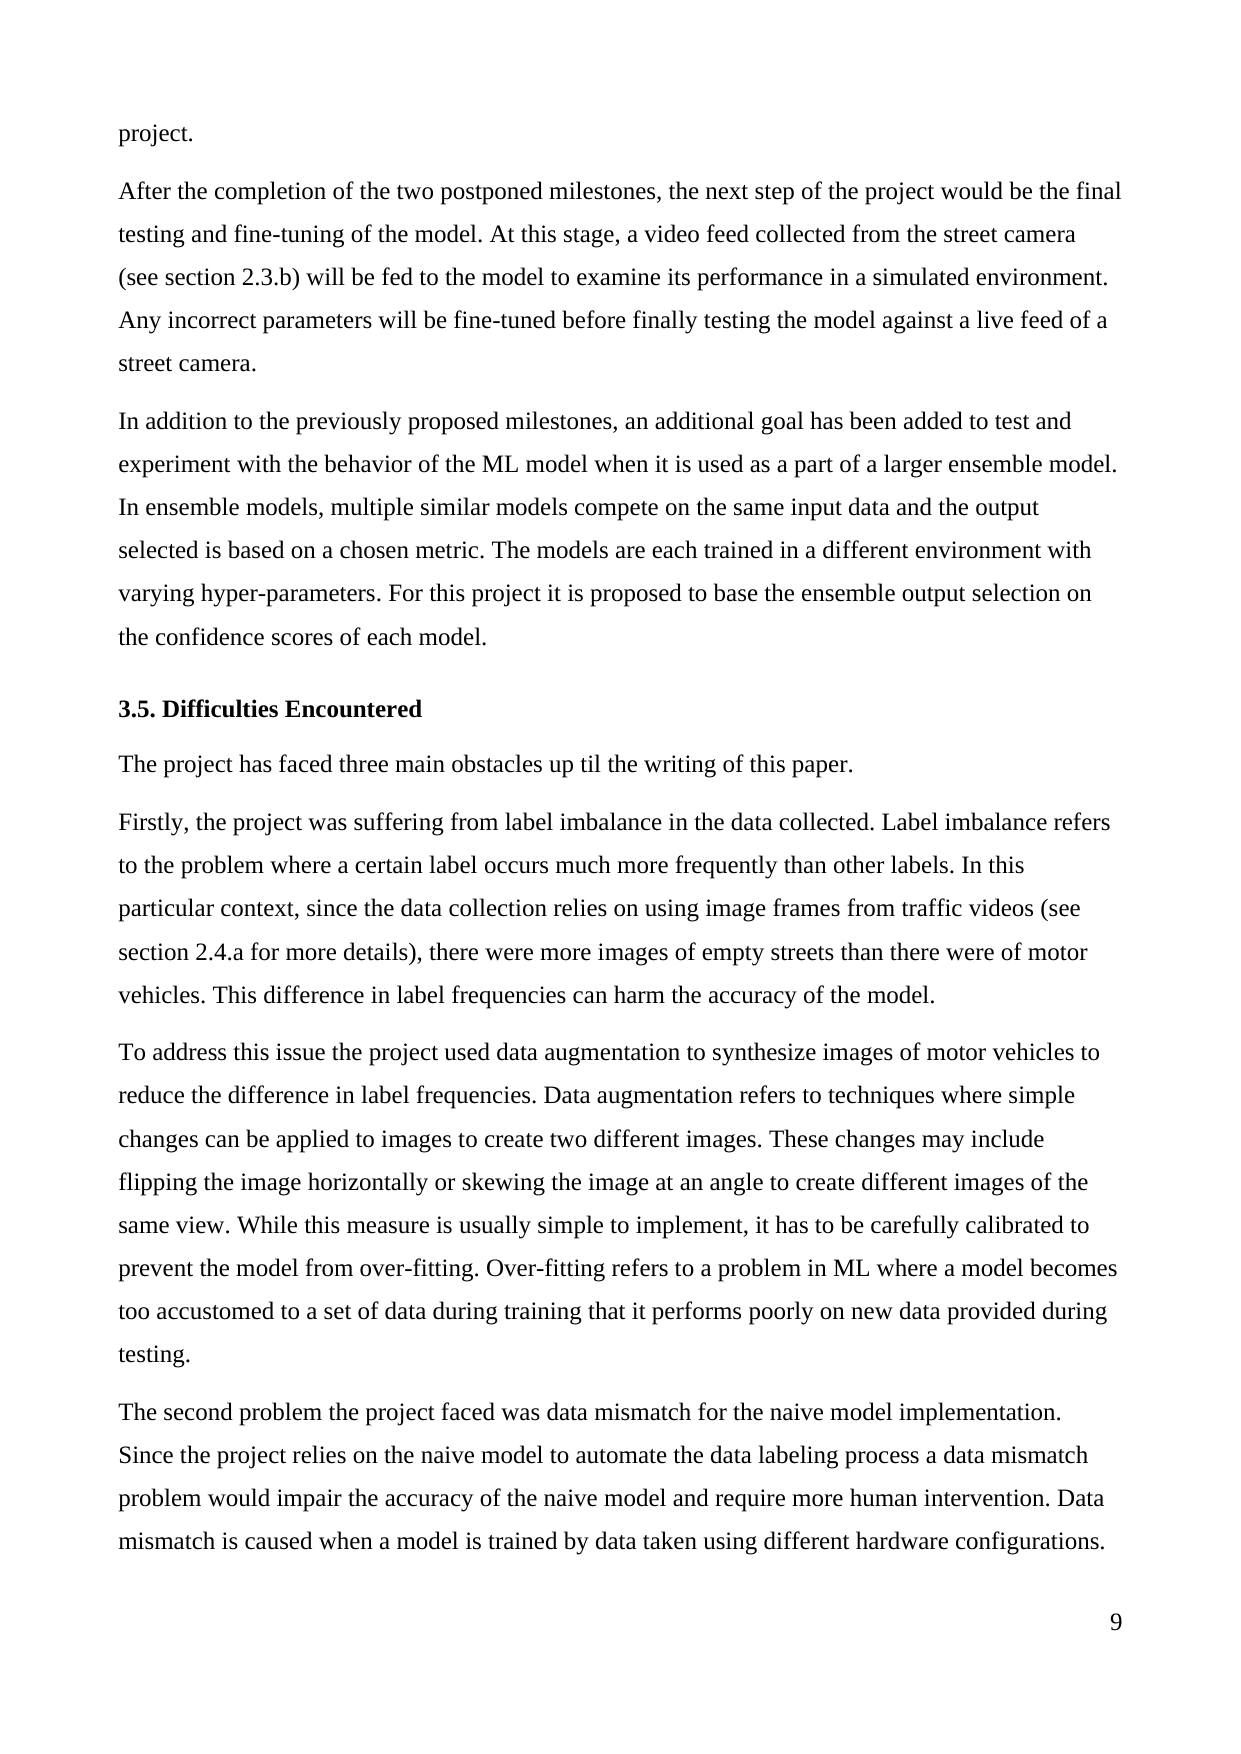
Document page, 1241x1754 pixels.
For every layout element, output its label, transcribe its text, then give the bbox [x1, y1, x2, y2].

text In addition to the previously proposed milestones, an additional goal has been added to test and experiment with the behavior of the ML model when it is used as a part of a larger ensemble model. In ensemble models, multiple similar models compete on the same input data and the output selected is based on a chosen metric. The models are each trained in a different environment with varying hyper-parameters. For this project it is proposed to base the ensemble output selection on the confidence scores of each model. [118, 406, 1122, 650]
text The project has faced three main obstacles up til the writing of this paper. [118, 749, 1122, 778]
text The second problem the project faced was data mismatch for the naive model implementation. Since the project relies on the naive model to automate the data labeling process a data mismatch problem would impair the accuracy of the naive model and require more human intervention. Data mismatch is caused when a model is trained by data taken using different hardware configurations. [118, 1397, 1122, 1555]
text After the completion of the two postponed milestones, the next step of the project would be the final testing and fine-tuning of the model. At this stage, a video feed collected from the street camera (see section 2.3.b) will be fed to the model to examine its performance in a simulated environment. Any incorrect parameters will be fine-tuned before finally testing the model against a live feed of a street camera. [118, 176, 1122, 377]
text Firstly, the project was suffering from label imbalance in the data collected. Label imbalance refers to the problem where a certain label occurs much more frequently than other labels. In this particular context, since the data collection relies on using image frames from traffic videos (see section 2.4.a for more details), there were more images of empty streets than there were of motor vehicles. This difference in label frequencies can harm the accuracy of the model. [118, 807, 1122, 1008]
text To address this issue the project used data augmentation to synthesize images of motor vehicles to reduce the difference in label frequencies. Data augmentation refers to techniques where simple changes can be applied to images to create two different images. These changes may include flipping the image horizontally or skewing the image at an angle to create different images of the same view. While this measure is usually simple to implement, it has to be carefully calibrated to prevent the model from over-fitting. Over-fitting refers to a problem in ML where a model becomes too accustomed to a set of data during training that it performs poorly on new data provided during testing. [118, 1037, 1122, 1368]
subtitle 3.5. Difficulties Encountered [118, 694, 1122, 723]
text project. [118, 118, 1122, 147]
